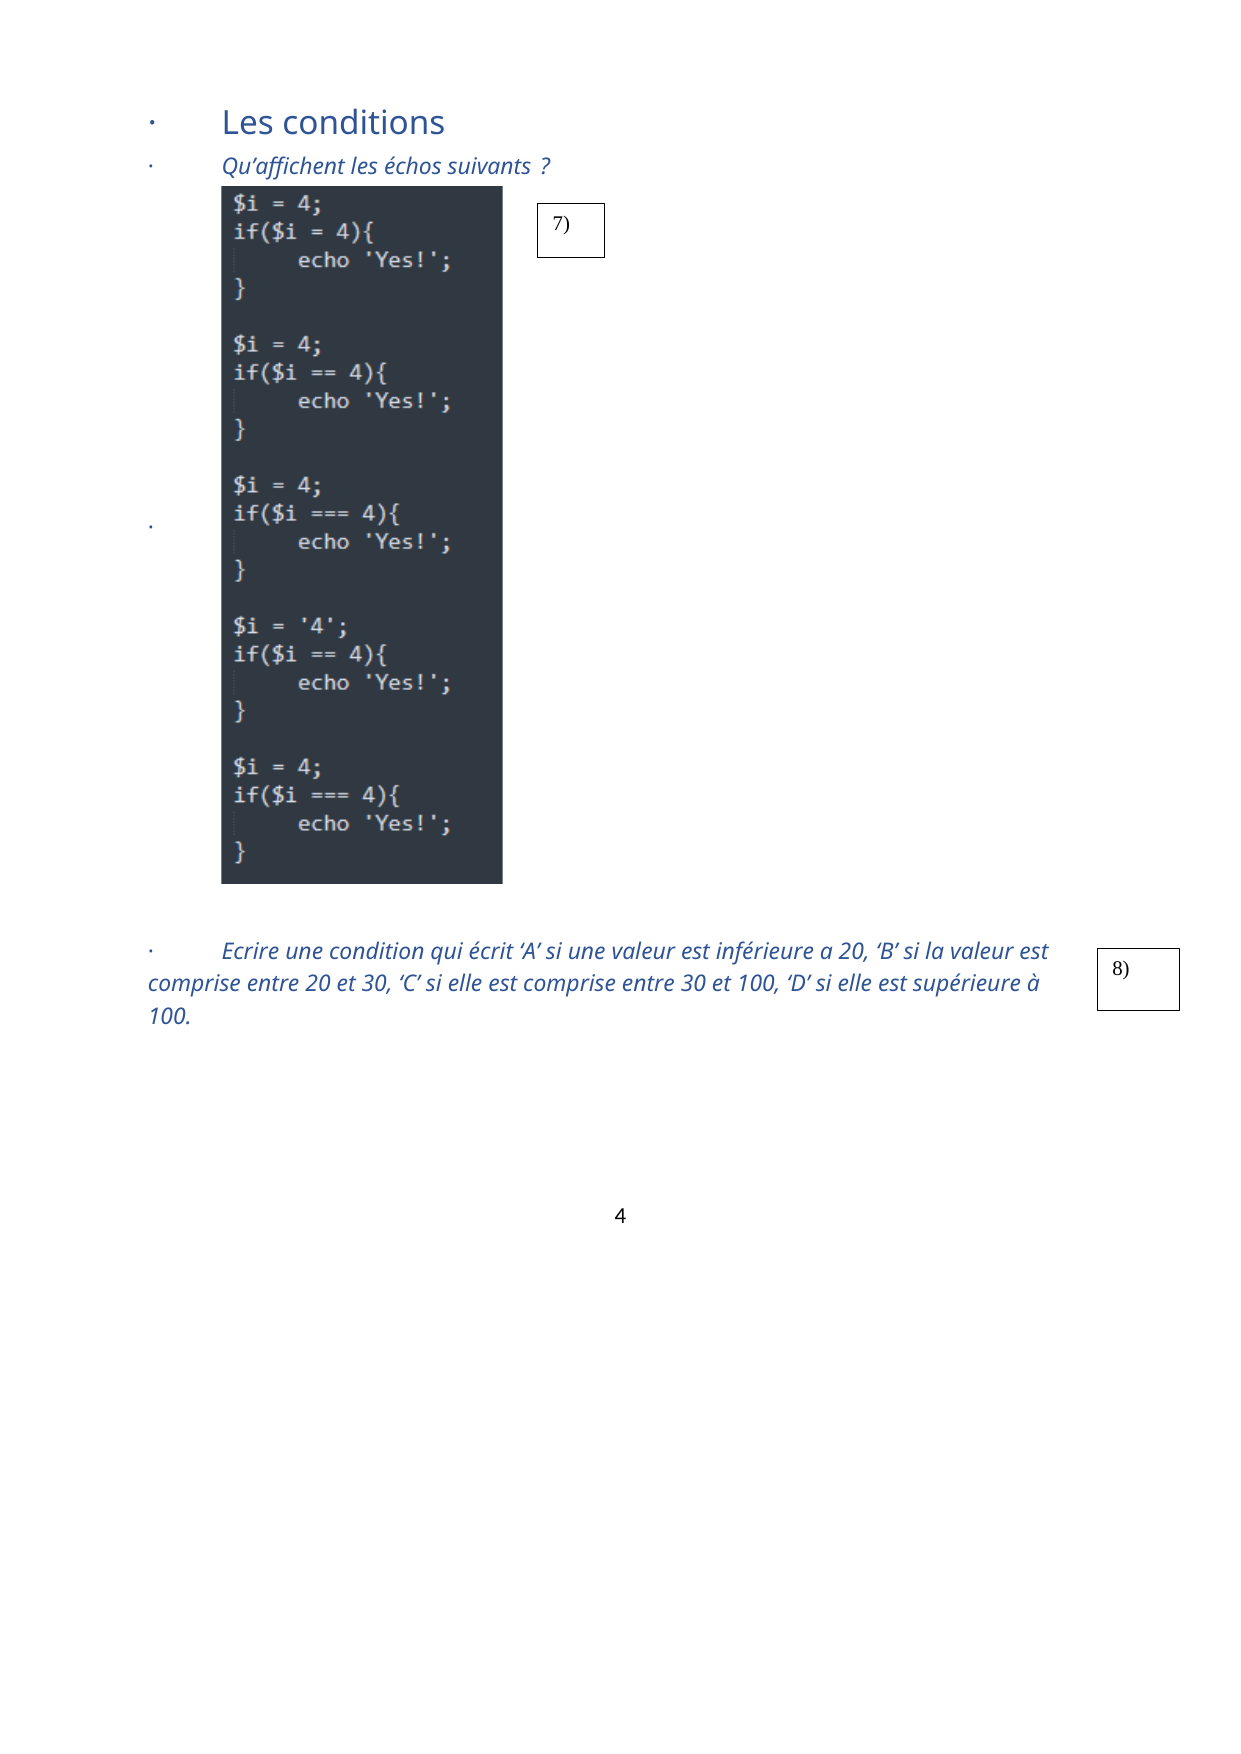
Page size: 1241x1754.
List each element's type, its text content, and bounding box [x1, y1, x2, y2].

picture [221, 186, 503, 884]
list Ecrire une condition qui écrit ‘A’ si une valeur est inférieure a 20, ‘B’ si la valeur est comprise entre 20 et 30, ‘C’ si elle est comprise entre 30 et 100, ‘D’ si elle est supérieure à 100. [148, 935, 1093, 1031]
list Les conditions [148, 99, 1093, 144]
list Qu’affichent les échos suivants ? [148, 150, 1093, 181]
